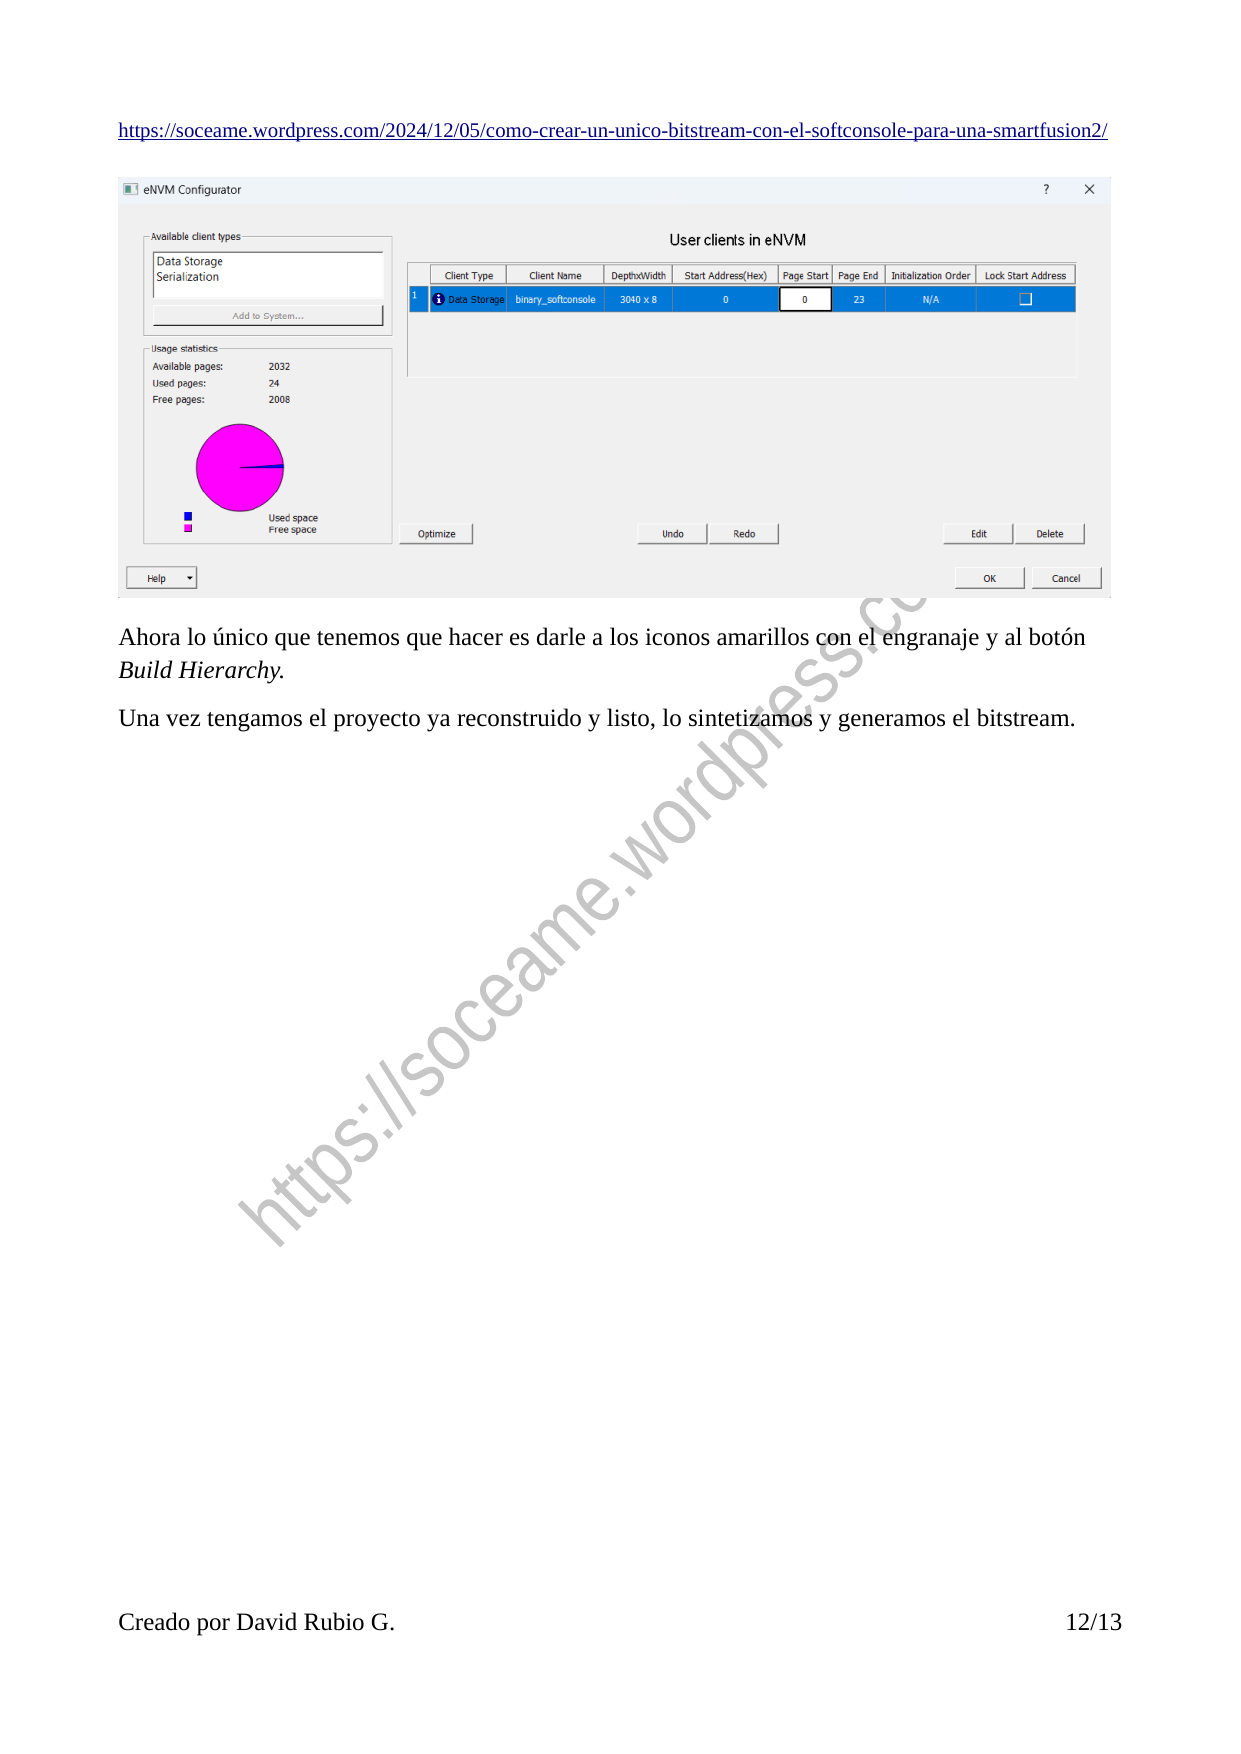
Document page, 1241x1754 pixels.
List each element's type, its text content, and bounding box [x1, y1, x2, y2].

text Una vez tengamos el proyecto ya reconstruido y listo, lo sintetizamos y generamos el bitstream. [118, 703, 1122, 731]
picture [118, 177, 1111, 598]
text Ahora lo único que tenemos que hacer es darle a los iconos amarillos con el engranaje y al botón Build Hierarchy. [118, 622, 1122, 684]
